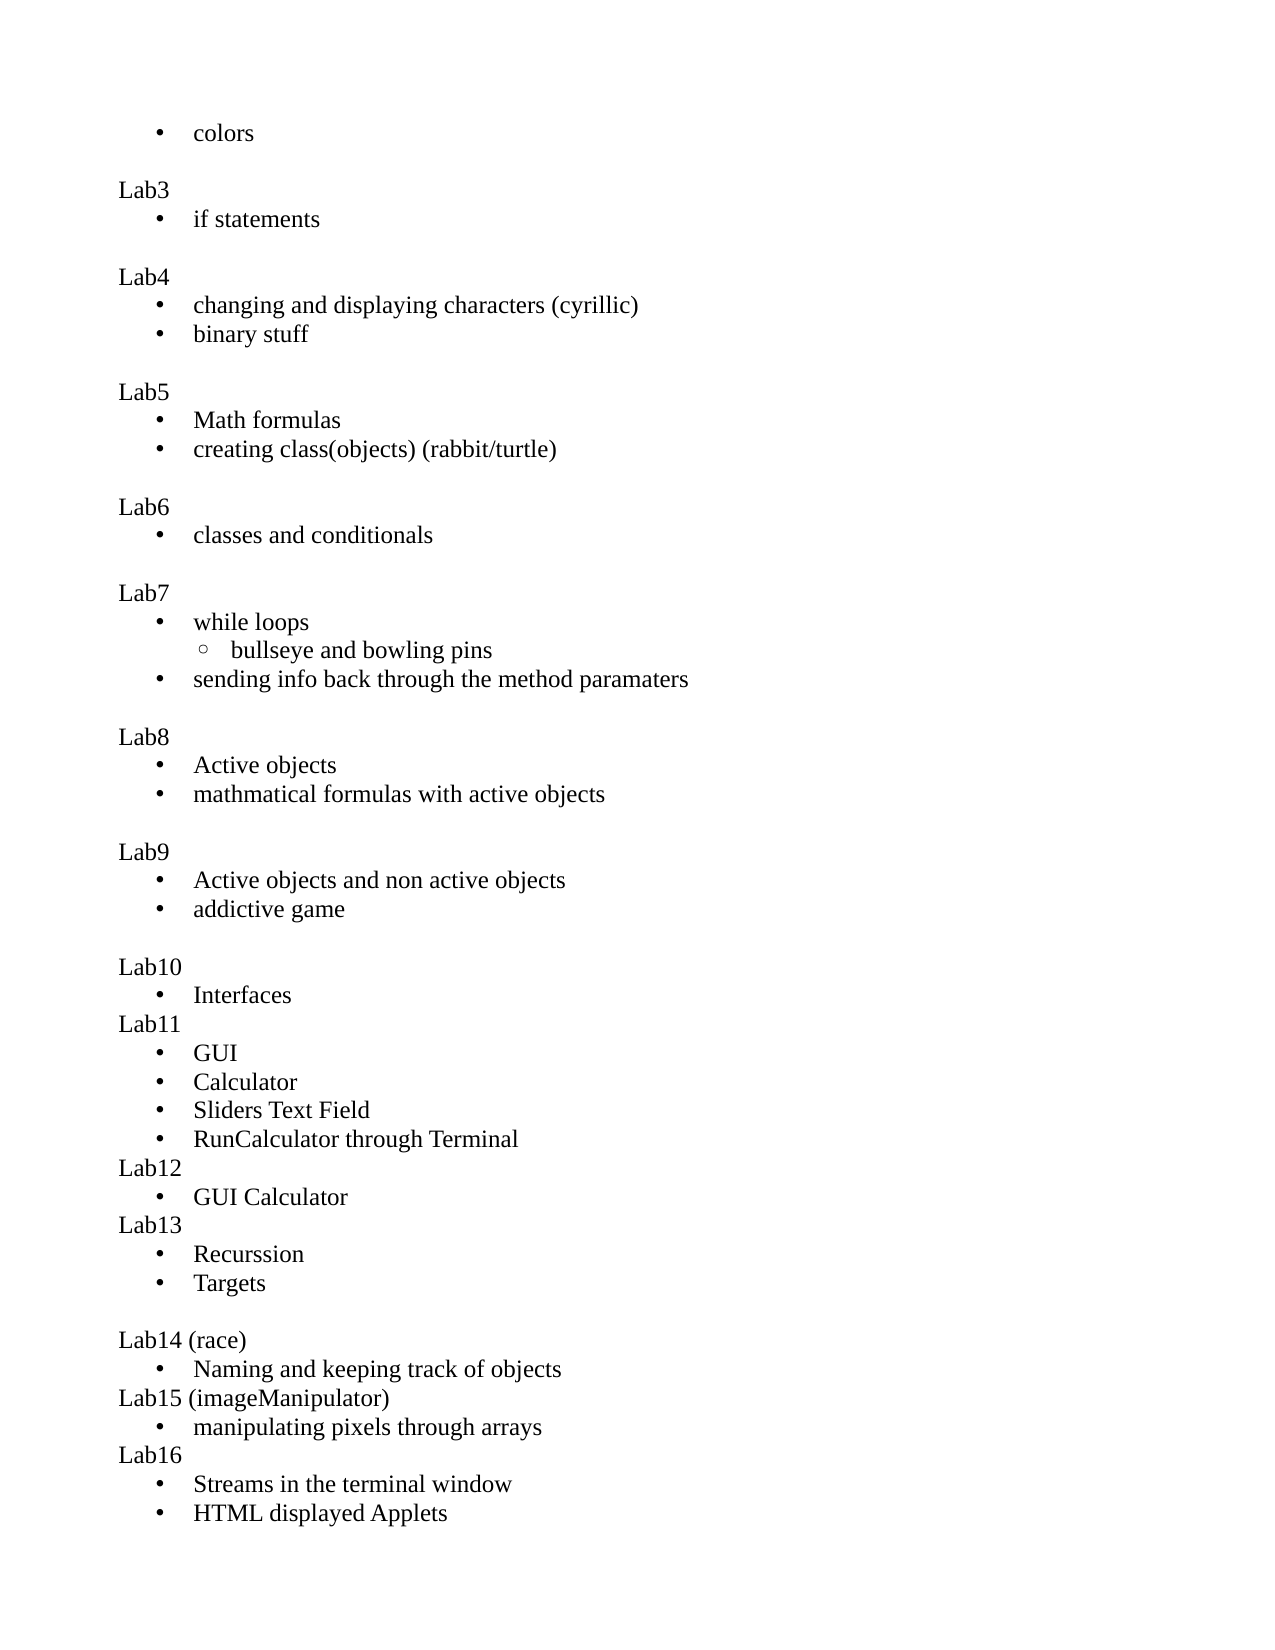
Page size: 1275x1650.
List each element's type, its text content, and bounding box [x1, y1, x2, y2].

list sending info back through the method paramaters [156, 664, 1157, 693]
list RunCalculator through Terminal [156, 1124, 1157, 1153]
list mathmatical formulas with active objects [156, 779, 1157, 808]
text Lab4 [118, 262, 1157, 291]
text Lab15 (imageManipulator) [118, 1383, 1157, 1412]
text Lab11 [118, 1009, 1157, 1038]
list Math formulas [156, 406, 1157, 434]
list creating class(objects) (rabbit/turtle) [156, 434, 1157, 463]
list Streams in the terminal window [156, 1469, 1157, 1498]
list bullseye and bowling pins [193, 636, 1157, 664]
list HTML displayed Applets [156, 1498, 1157, 1527]
text Lab6 [118, 492, 1157, 521]
list GUI [156, 1038, 1157, 1067]
list GUI Calculator [156, 1182, 1157, 1211]
list Active objects and non active objects [156, 866, 1157, 894]
list binary stuff [156, 319, 1157, 348]
list changing and displaying characters (cyrillic) [156, 291, 1157, 319]
list Calculator [156, 1067, 1157, 1096]
list Naming and keeping track of objects [156, 1354, 1157, 1383]
list Recurssion [156, 1239, 1157, 1268]
text Lab8 [118, 722, 1157, 751]
text Lab14 (race) [118, 1326, 1157, 1354]
text Lab5 [118, 377, 1157, 406]
list Targets [156, 1268, 1157, 1297]
list classes and conditionals [156, 521, 1157, 549]
list if statements [156, 204, 1157, 233]
list Sliders Text Field [156, 1096, 1157, 1124]
list addictive game [156, 894, 1157, 923]
text Lab10 [118, 952, 1157, 981]
list manipulating pixels through arrays [156, 1412, 1157, 1441]
text Lab7 [118, 578, 1157, 607]
text Lab12 [118, 1153, 1157, 1182]
text Lab3 [118, 176, 1157, 204]
list while loops [156, 607, 1157, 636]
text Lab9 [118, 837, 1157, 866]
list Active objects [156, 751, 1157, 779]
list colors [156, 118, 1157, 147]
text Lab16 [118, 1441, 1157, 1469]
text Lab13 [118, 1211, 1157, 1239]
list Interfaces [156, 981, 1157, 1009]
